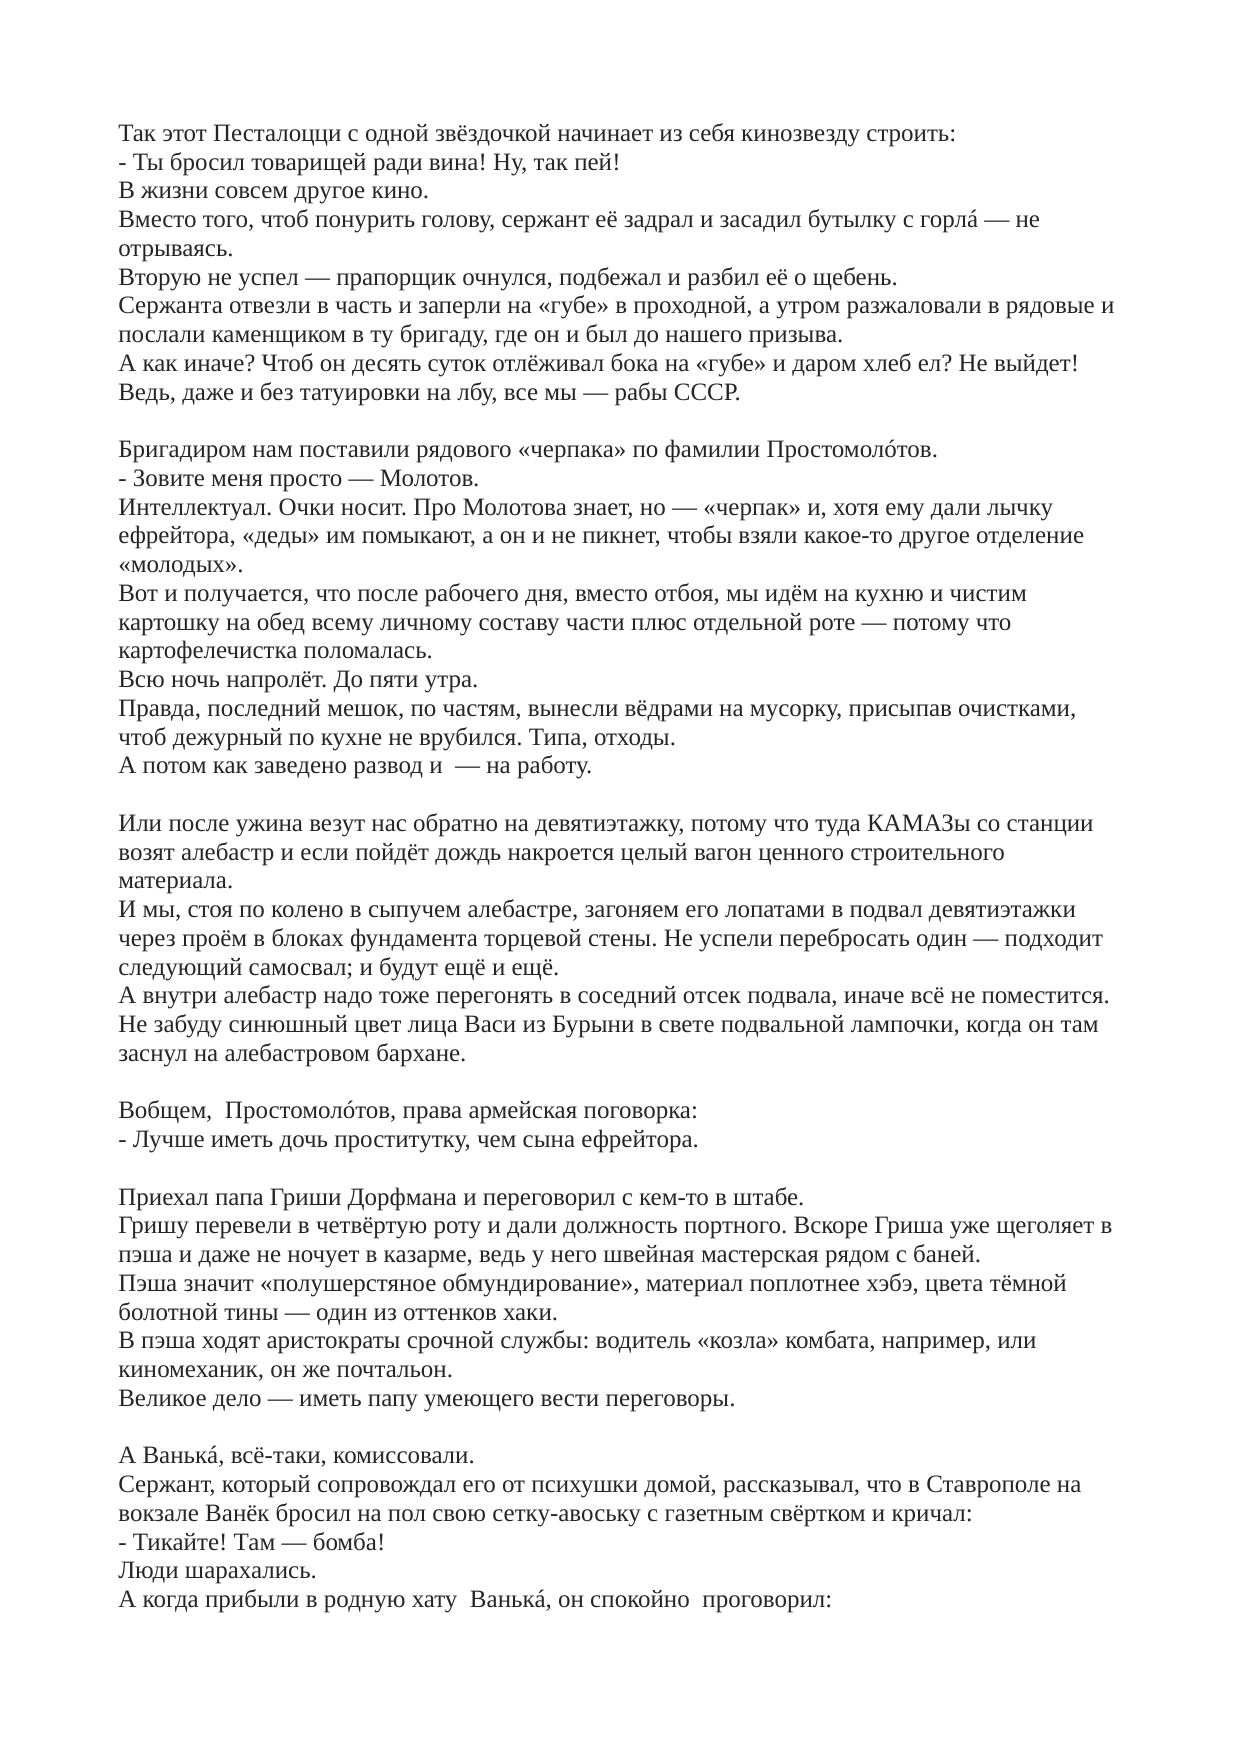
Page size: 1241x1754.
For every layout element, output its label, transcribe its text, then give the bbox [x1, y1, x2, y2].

text В пэша ходят аристократы срочной службы: водитель «козла» комбата, например, или киномеханик, он же почтальон. [118, 1326, 1122, 1383]
text - Ты бросил товарищей ради вина! Ну, так пей! [118, 147, 1122, 176]
text Вот и получается, что после рабочего дня, вместо отбоя, мы идём на кухню и чистим картошку на обед всему личному составу части плюс отдельной роте — потому что картофелечистка поломалась. [118, 578, 1122, 664]
text - Зовите меня просто — Молотов. [118, 463, 1122, 492]
text Приехал папа Гриши Дорфмана и переговорил с кем-то в штабе. [118, 1182, 1122, 1211]
text А как иначе? Чтоб он десять суток отлёживал бока на «губе» и даром хлеб ел? Не выйдет! [118, 348, 1122, 377]
text Так этот Песталоцци с одной звёздочкой начинает из себя кинозвезду строить: [118, 118, 1122, 147]
text Сержанта отвезли в часть и заперли на «губе» в проходной, а утром разжаловали в рядовые и послали каменщиком в ту бригаду, где он и был до нашего призыва. [118, 291, 1122, 348]
text Вторую не успел — прапорщик очнулся, подбежал и разбил её о щебень. [118, 262, 1122, 291]
text Вместо того, чтоб понурить голову, сержант её задрал и засадил бутылку с горлá — не отрываясь. [118, 204, 1122, 262]
text И мы, стоя по колено в сыпучем алебастре, загоняем его лопатами в подвал девятиэтажки через проём в блоках фундамента торцевой стены. Не успели перебросать один — подходит следующий самосвал; и будут ещё и ещё. [118, 894, 1122, 981]
text Не забуду синюшный цвет лица Васи из Бурыни в свете подвальной лампочки, когда он там заснул на алебастровом бархане. [118, 1009, 1122, 1067]
text Пэша значит «полушерстяное обмундирование», материал поплотнее хэбэ, цвета тёмной болотной тины — один из оттенков хаки. [118, 1268, 1122, 1326]
text Ведь, даже и без татуировки на лбу, все мы — рабы СССР. [118, 377, 1122, 406]
text Всю ночь напролёт. До пяти утра. [118, 664, 1122, 693]
text Или после ужина везут нас обратно на девятиэтажку, потому что туда КАМАЗы со станции возят алебастр и если пойдёт дождь накроется целый вагон ценного строительного материала. [118, 808, 1122, 894]
text А внутри алебастр надо тоже перегонять в соседний отсек подвала, иначе всё не поместится. [118, 981, 1122, 1009]
text В жизни совсем другое кино. [118, 176, 1122, 204]
text Люди шарахались. [118, 1556, 1122, 1584]
text Интеллектуал. Очки носит. Про Молотова знает, но — «черпак» и, хотя ему дали лычку ефрейтора, «деды» им помыкают, а он и не пикнет, чтобы взяли какое-то другое отделение «молодых». [118, 492, 1122, 578]
text - Лучше иметь дочь проститутку, чем сына ефрейтора. [118, 1124, 1122, 1153]
text Правда, последний мешок, по частям, вынесли вёдрами на мусорку, присыпав очистками, чтоб дежурный по кухне не врубился. Типа, отходы. [118, 693, 1122, 751]
text А потом как заведено развод и — на работу. [118, 751, 1122, 779]
text Гришу перевели в четвёртую роту и дали должность портного. Вскоре Гриша уже щеголяет в пэша и даже не ночует в казарме, ведь у него швейная мастерская рядом с баней. [118, 1211, 1122, 1268]
text Великое дело — иметь папу умеющего вести переговоры. [118, 1383, 1122, 1412]
text Вобщем, Простомолóтов, права армейская поговорка: [118, 1096, 1122, 1124]
text Бригадиром нам поставили рядового «черпака» по фамилии Простомолóтов. [118, 434, 1122, 463]
text Сержант, который сопровождал его от психушки домой, рассказывал, что в Ставрополе на вокзале Ванёк бросил на пол свою сетку-авоську с газетным свёртком и кричал: [118, 1469, 1122, 1527]
text - Тикайте! Там — бомба! [118, 1527, 1122, 1556]
text А Ванькá, всё-таки, комиссовали. [118, 1441, 1122, 1469]
text А когда прибыли в родную хату Ванькá, он спокойно проговорил: [118, 1584, 1122, 1613]
